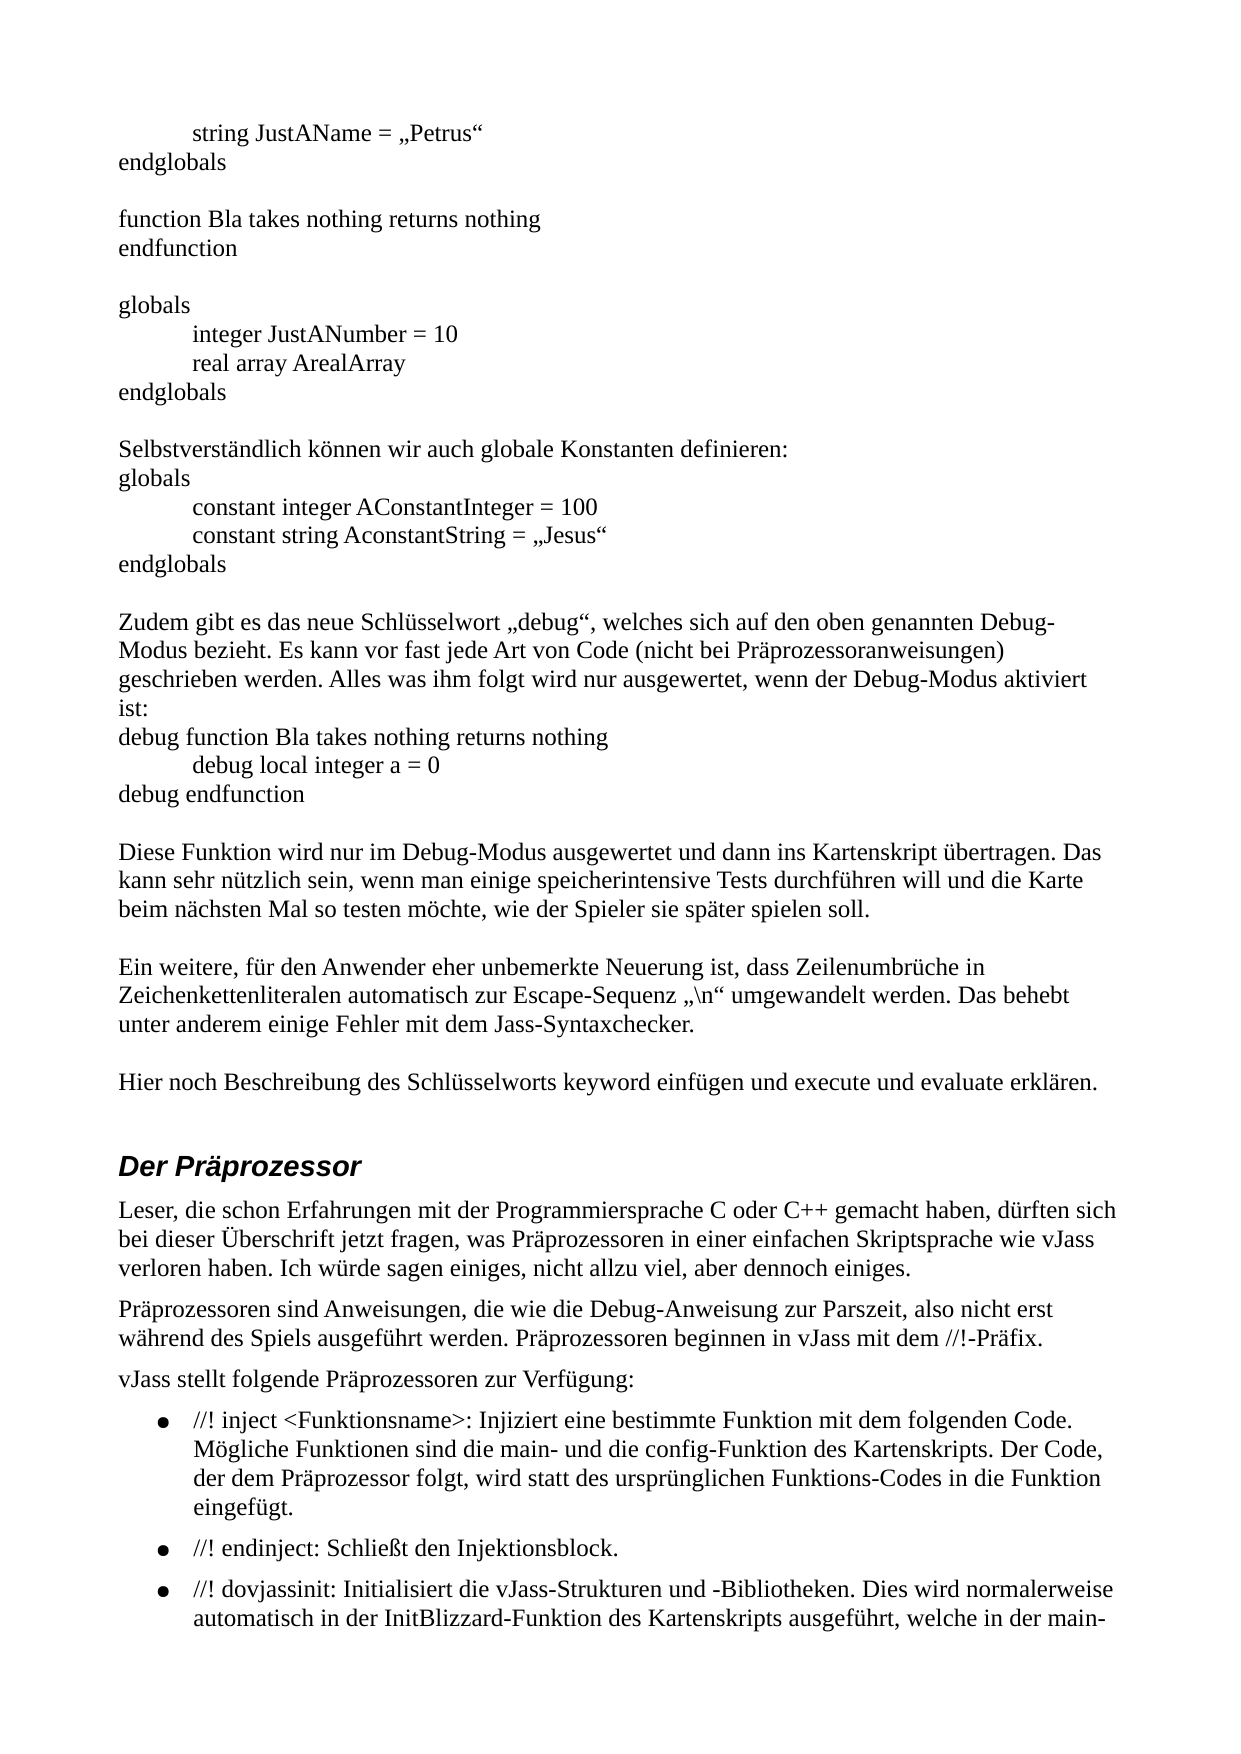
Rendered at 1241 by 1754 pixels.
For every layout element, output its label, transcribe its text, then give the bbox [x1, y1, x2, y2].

text endglobals [118, 549, 1122, 578]
text Ein weitere, für den Anwender eher unbemerkte Neuerung ist, dass Zeilenumbrüche in Zeichenkettenliteralen automatisch zur Escape-Sequenz „\n“ umgewandelt werden. Das behebt unter anderem einige Fehler mit dem Jass-Syntaxchecker. [118, 952, 1122, 1038]
text Leser, die schon Erfahrungen mit der Programmiersprache C oder C++ gemacht haben, dürften sich bei dieser Überschrift jetzt fragen, was Präprozessoren in einer einfachen Skriptsprache wie vJass verloren haben. Ich würde sagen einiges, nicht allzu viel, aber dennoch einiges. [118, 1195, 1122, 1282]
text string JustAName = „Petrus“ [118, 118, 1122, 147]
text function Bla takes nothing returns nothing [118, 204, 1122, 233]
text Selbstverständlich können wir auch globale Konstanten definieren: [118, 434, 1122, 463]
text debug endfunction [118, 779, 1122, 808]
text globals [118, 463, 1122, 492]
subtitle Der Präprozessor [118, 1149, 1122, 1183]
text debug function Bla takes nothing returns nothing [118, 722, 1122, 751]
text Hier noch Beschreibung des Schlüsselworts keyword einfügen und execute und evaluate erklären. [118, 1067, 1122, 1096]
list //! endinject: Schließt den Injektionsblock. [156, 1533, 1122, 1562]
list //! dovjassinit: Initialisiert die vJass-Strukturen und -Bibliotheken. Dies wird normalerweise automatisch in der InitBlizzard-Funktion des Kartenskripts ausgeführt, welche in der main- [156, 1574, 1122, 1632]
text vJass stellt folgende Präprozessoren zur Verfügung: [118, 1364, 1122, 1393]
text endfunction [118, 233, 1122, 262]
text real array ArealArray [118, 348, 1122, 377]
text globals [118, 291, 1122, 319]
text endglobals [118, 377, 1122, 406]
text Zudem gibt es das neue Schlüsselwort „debug“, welches sich auf den oben genannten Debug-Modus bezieht. Es kann vor fast jede Art von Code (nicht bei Präprozessoranweisungen) geschrieben werden. Alles was ihm folgt wird nur ausgewertet, wenn der Debug-Modus aktiviert ist: [118, 607, 1122, 722]
text endglobals [118, 147, 1122, 176]
list //! inject <Funktionsname>: Injiziert eine bestimmte Funktion mit dem folgenden Code. Mögliche Funktionen sind die main- und die config-Funktion des Kartenskripts. Der Code, der dem Präprozessor folgt, wird statt des ursprünglichen Funktions-Codes in die Funktion eingefügt. [156, 1405, 1122, 1520]
text constant string AconstantString = „Jesus“ [118, 521, 1122, 549]
text debug local integer a = 0 [118, 751, 1122, 779]
text integer JustANumber = 10 [118, 319, 1122, 348]
text Präprozessoren sind Anweisungen, die wie die Debug-Anweisung zur Parszeit, also nicht erst während des Spiels ausgeführt werden. Präprozessoren beginnen in vJass mit dem //!-Präfix. [118, 1294, 1122, 1352]
text constant integer AConstantInteger = 100 [118, 492, 1122, 521]
text Diese Funktion wird nur im Debug-Modus ausgewertet und dann ins Kartenskript übertragen. Das kann sehr nützlich sein, wenn man einige speicherintensive Tests durchführen will und die Karte beim nächsten Mal so testen möchte, wie der Spieler sie später spielen soll. [118, 837, 1122, 923]
